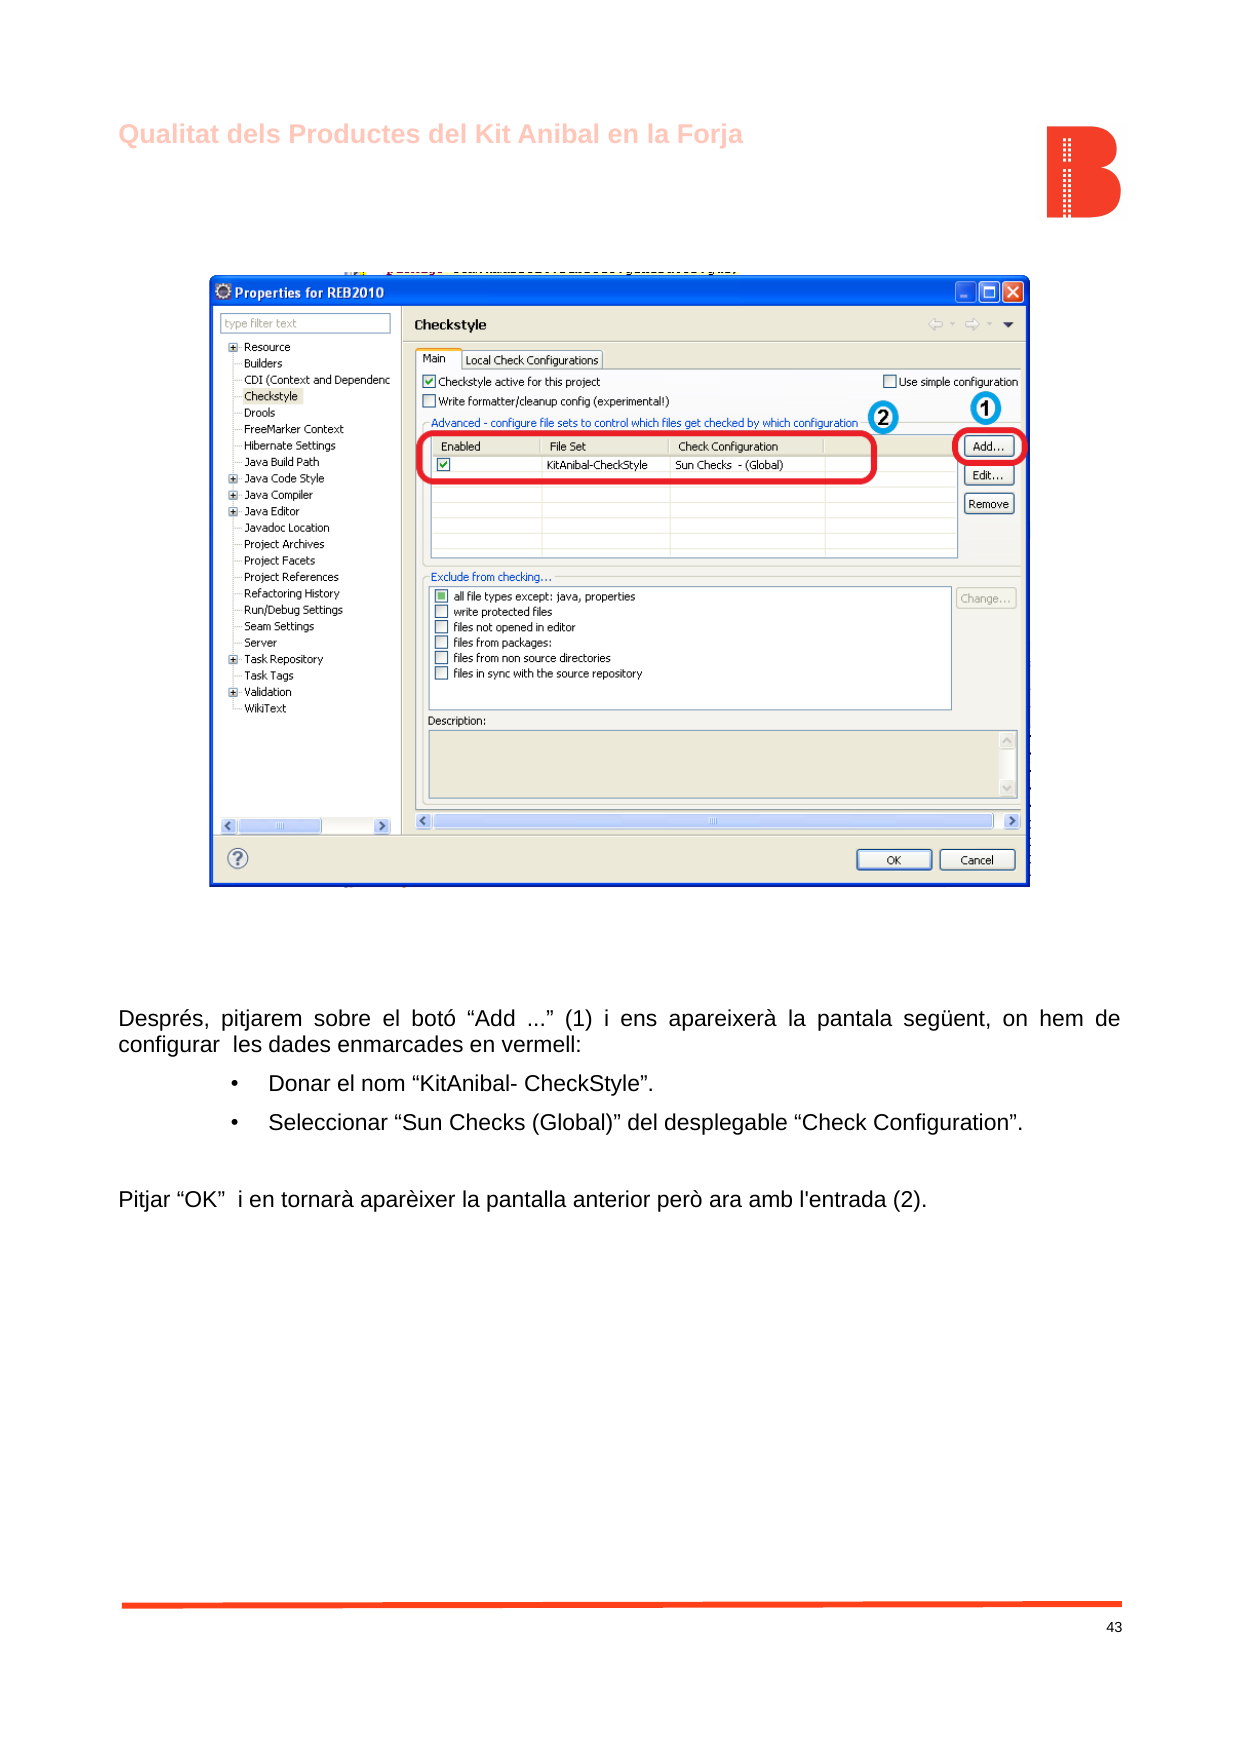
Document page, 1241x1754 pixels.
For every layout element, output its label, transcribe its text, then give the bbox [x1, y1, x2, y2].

picture [209, 272, 1031, 888]
list Seleccionar “Sun Checks (Global)” del desplegable “Check Configuration”. [231, 1109, 1122, 1135]
text Després, pitjarem sobre el botó “Add ...” (1) i ens apareixerà la pantala següent, on hem de configurar les dades enmarcades en vermell: [118, 1004, 1122, 1057]
text Pitjar “OK” i en tornarà aparèixer la pantalla anterior però ara amb l'entrada (2). [118, 1186, 1122, 1213]
picture [1036, 124, 1130, 221]
list Donar el nom “KitAnibal- CheckStyle”. [231, 1070, 1122, 1096]
